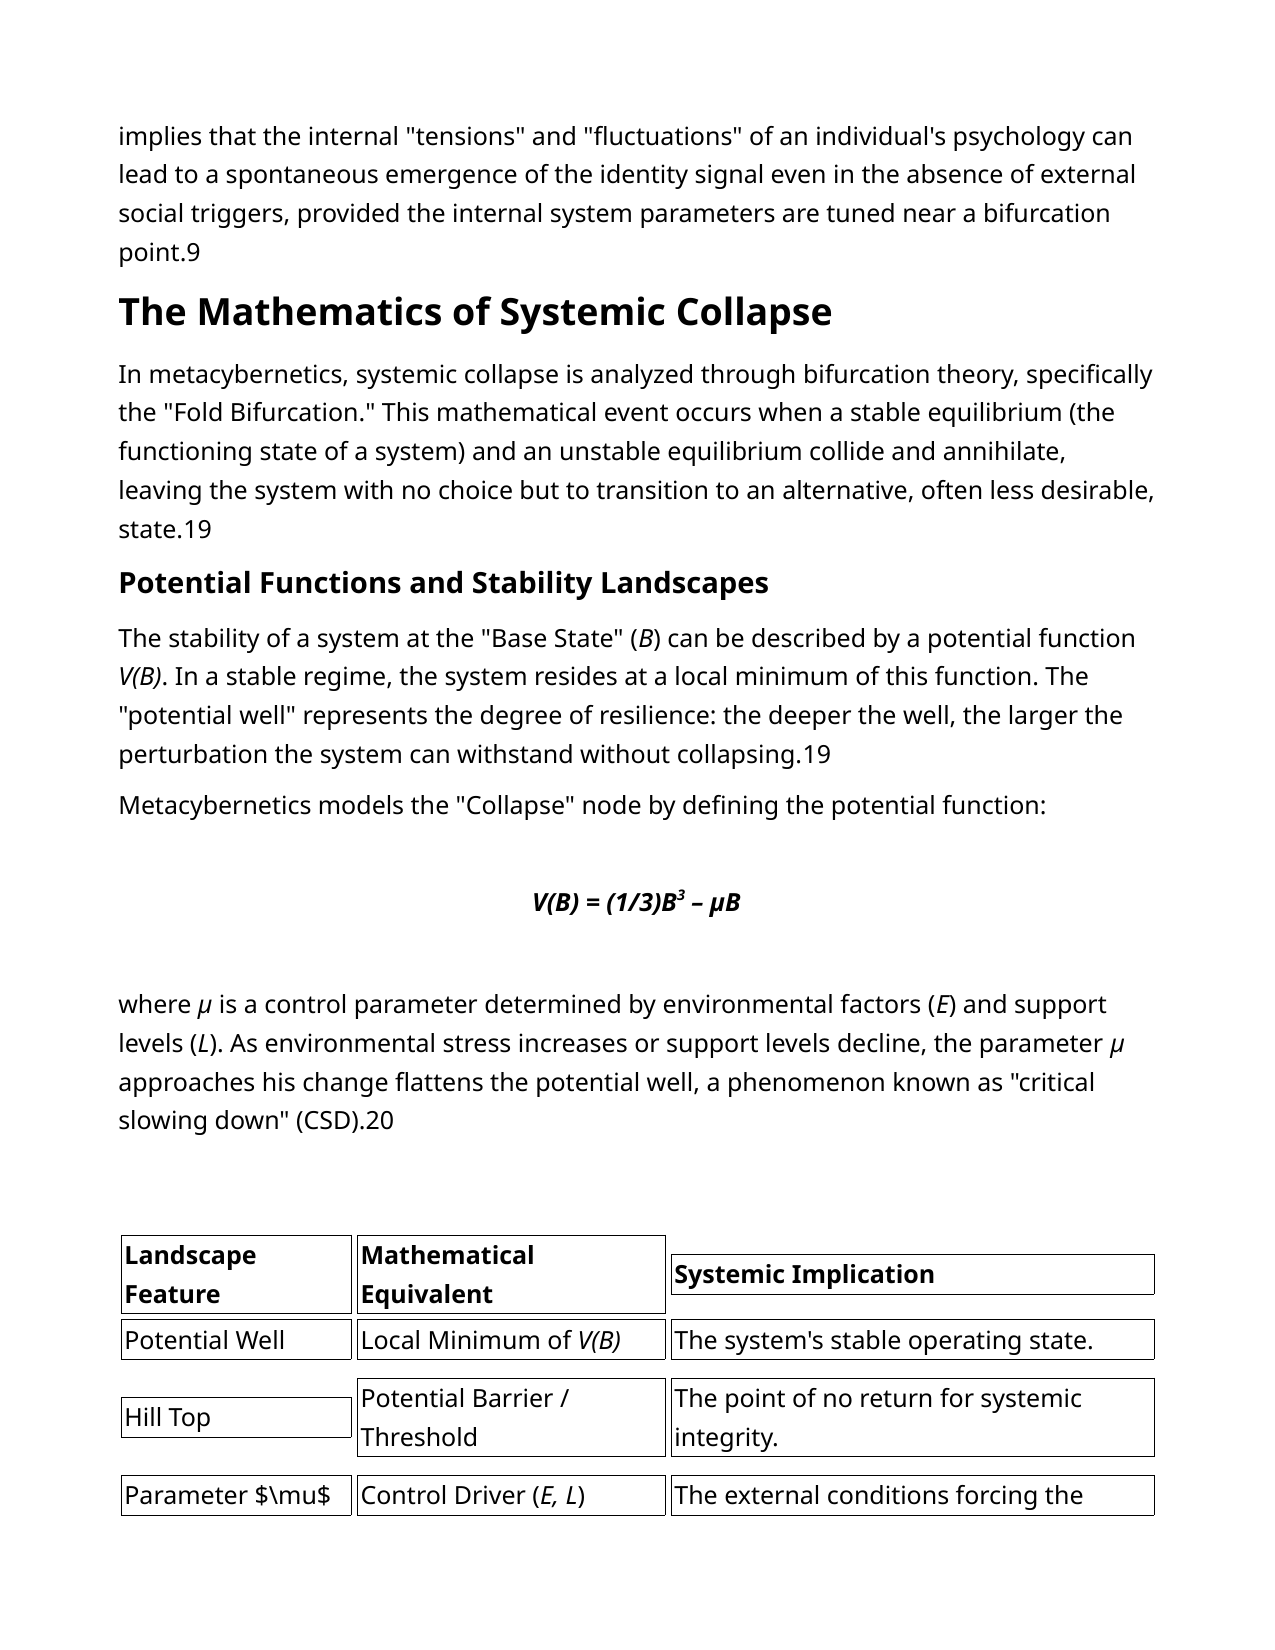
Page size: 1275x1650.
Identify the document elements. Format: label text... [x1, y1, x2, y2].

text V(B) = (1/3)B3 – μB [118, 884, 1157, 918]
subtitle Potential Functions and Stability Landscapes [118, 562, 1157, 602]
table_header Systemic Implication [668, 1232, 1157, 1316]
subtitle The Mathematics of Systemic Collapse [118, 286, 1157, 337]
text In metacybernetics, systemic collapse is analyzed through bifurcation theory, specifically the "Fold Bifurcation." This mathematical event occurs when a stable equilibrium (the functioning state of a system) and an unstable equilibrium collide and annihilate, leaving the system with no choice but to transition to an alternative, often less desirable, state.19 [118, 356, 1157, 545]
text Metacybernetics models the "Collapse" node by defining the potential function: [118, 788, 1157, 822]
table_cell Control Driver (E, L) [354, 1472, 668, 1530]
table_cell The point of no return for systemic integrity. [668, 1375, 1157, 1472]
table_cell Potential Barrier / Threshold [354, 1375, 668, 1472]
text where μ is a control parameter determined by environmental factors (E) and support levels (L). As environmental stress increases or support levels decline, the parameter μ approaches his change flattens the potential well, a phenomenon known as "critical slowing down" (CSD).20 [118, 987, 1157, 1214]
table_header Landscape Feature [118, 1232, 354, 1316]
table_cell Local Minimum of V(B) [354, 1316, 668, 1375]
table_cell The system's stable operating state. [668, 1316, 1157, 1375]
table_cell The external conditions forcing the [668, 1472, 1157, 1530]
table_header Mathematical Equivalent [354, 1232, 668, 1316]
text The stability of a system at the "Base State" (B) can be described by a potential function V(B). In a stable regime, the system resides at a local minimum of this function. The "potential well" represents the degree of resilience: the deeper the well, the larger the perturbation the system can withstand without collapsing.19 [118, 620, 1157, 771]
text implies that the internal "tensions" and "fluctuations" of an individual's psychology can lead to a spontaneous emergence of the identity signal even in the absence of external social triggers, provided the internal system parameters are tuned near a bifurcation point.9 [118, 118, 1157, 268]
table_cell Hill Top [118, 1375, 354, 1472]
table_cell Parameter $\mu$ [118, 1472, 354, 1530]
table_cell Potential Well [118, 1316, 354, 1375]
